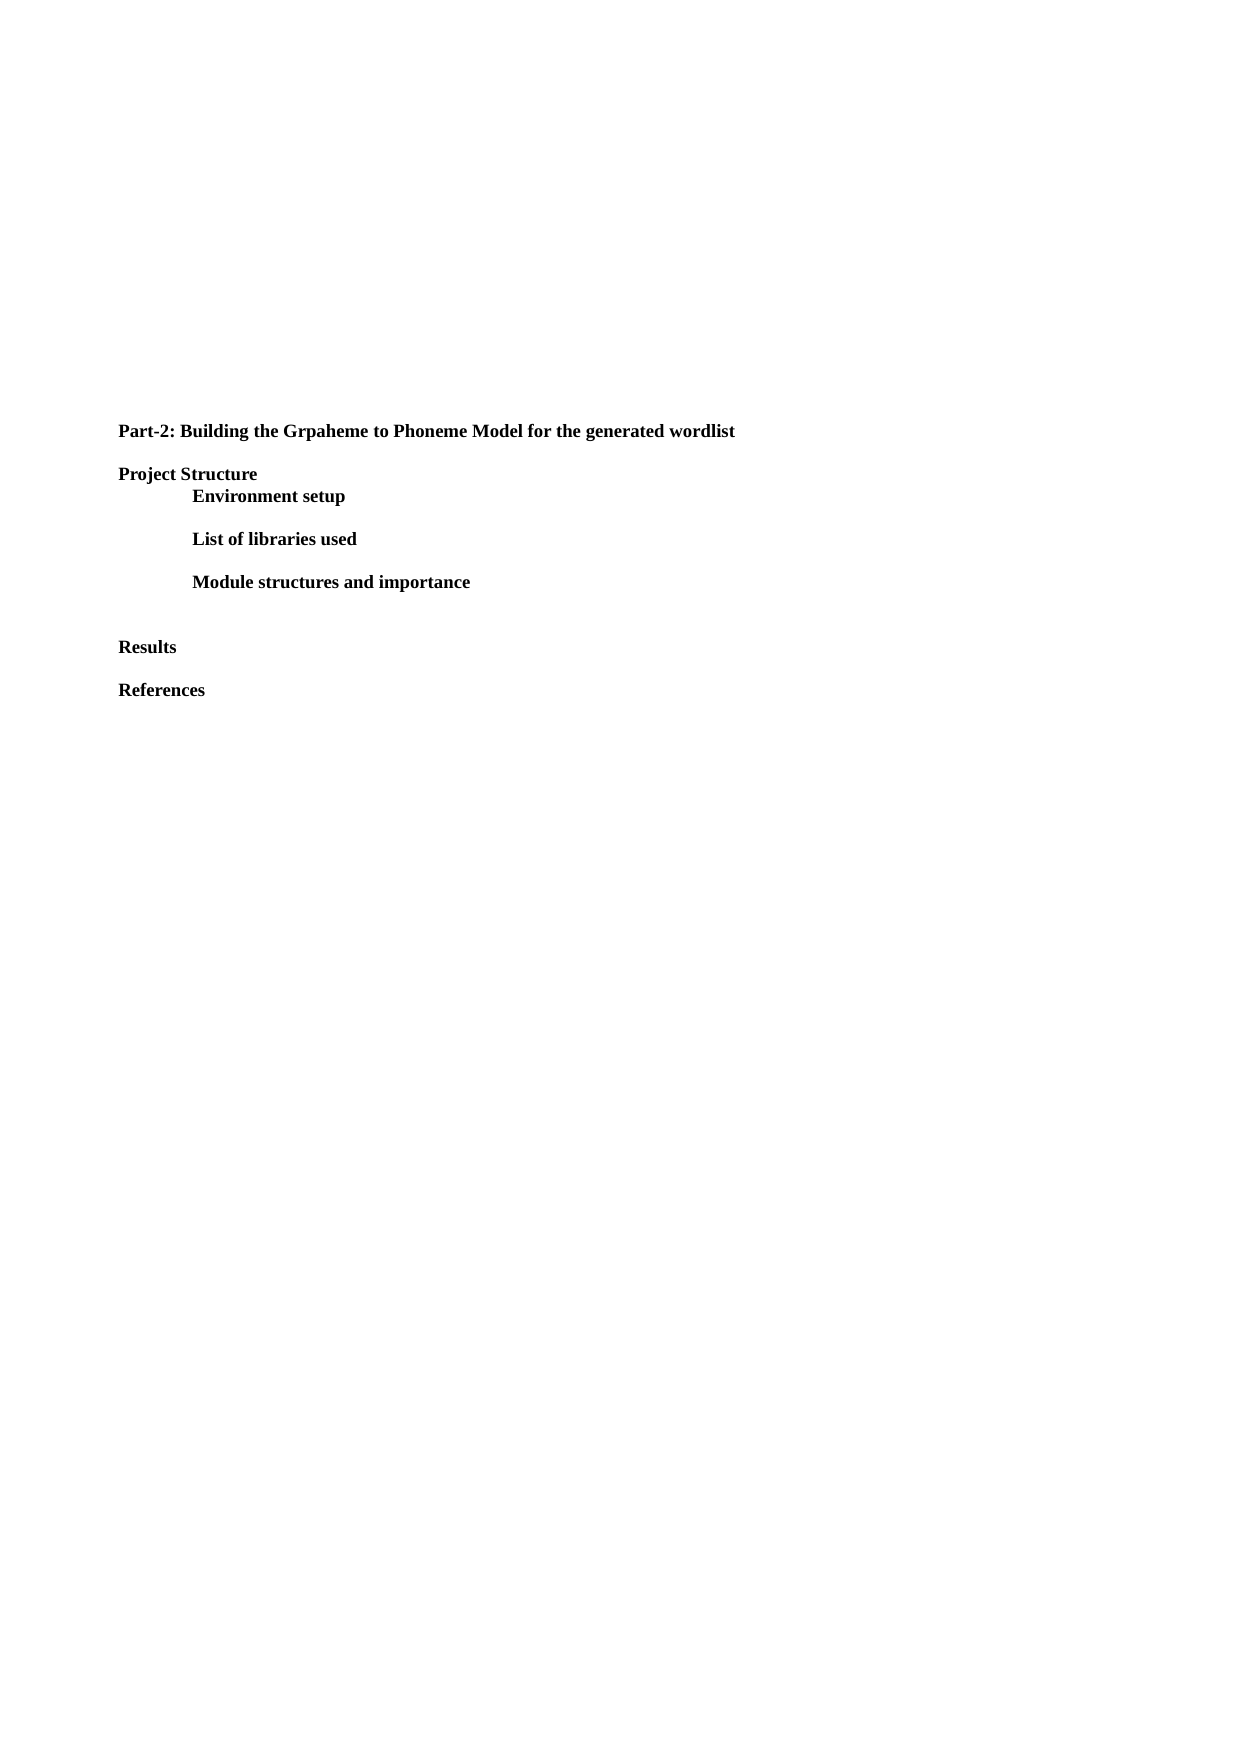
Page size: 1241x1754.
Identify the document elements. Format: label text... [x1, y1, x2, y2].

text Environment setup [118, 485, 1122, 506]
text Project Structure [118, 463, 1122, 485]
text List of libraries used [118, 528, 1122, 549]
text Results [118, 636, 1122, 657]
text References [118, 679, 1122, 700]
text Part-2: Building the Grpaheme to Phoneme Model for the generated wordlist [118, 420, 1122, 442]
text Module structures and importance [118, 571, 1122, 592]
